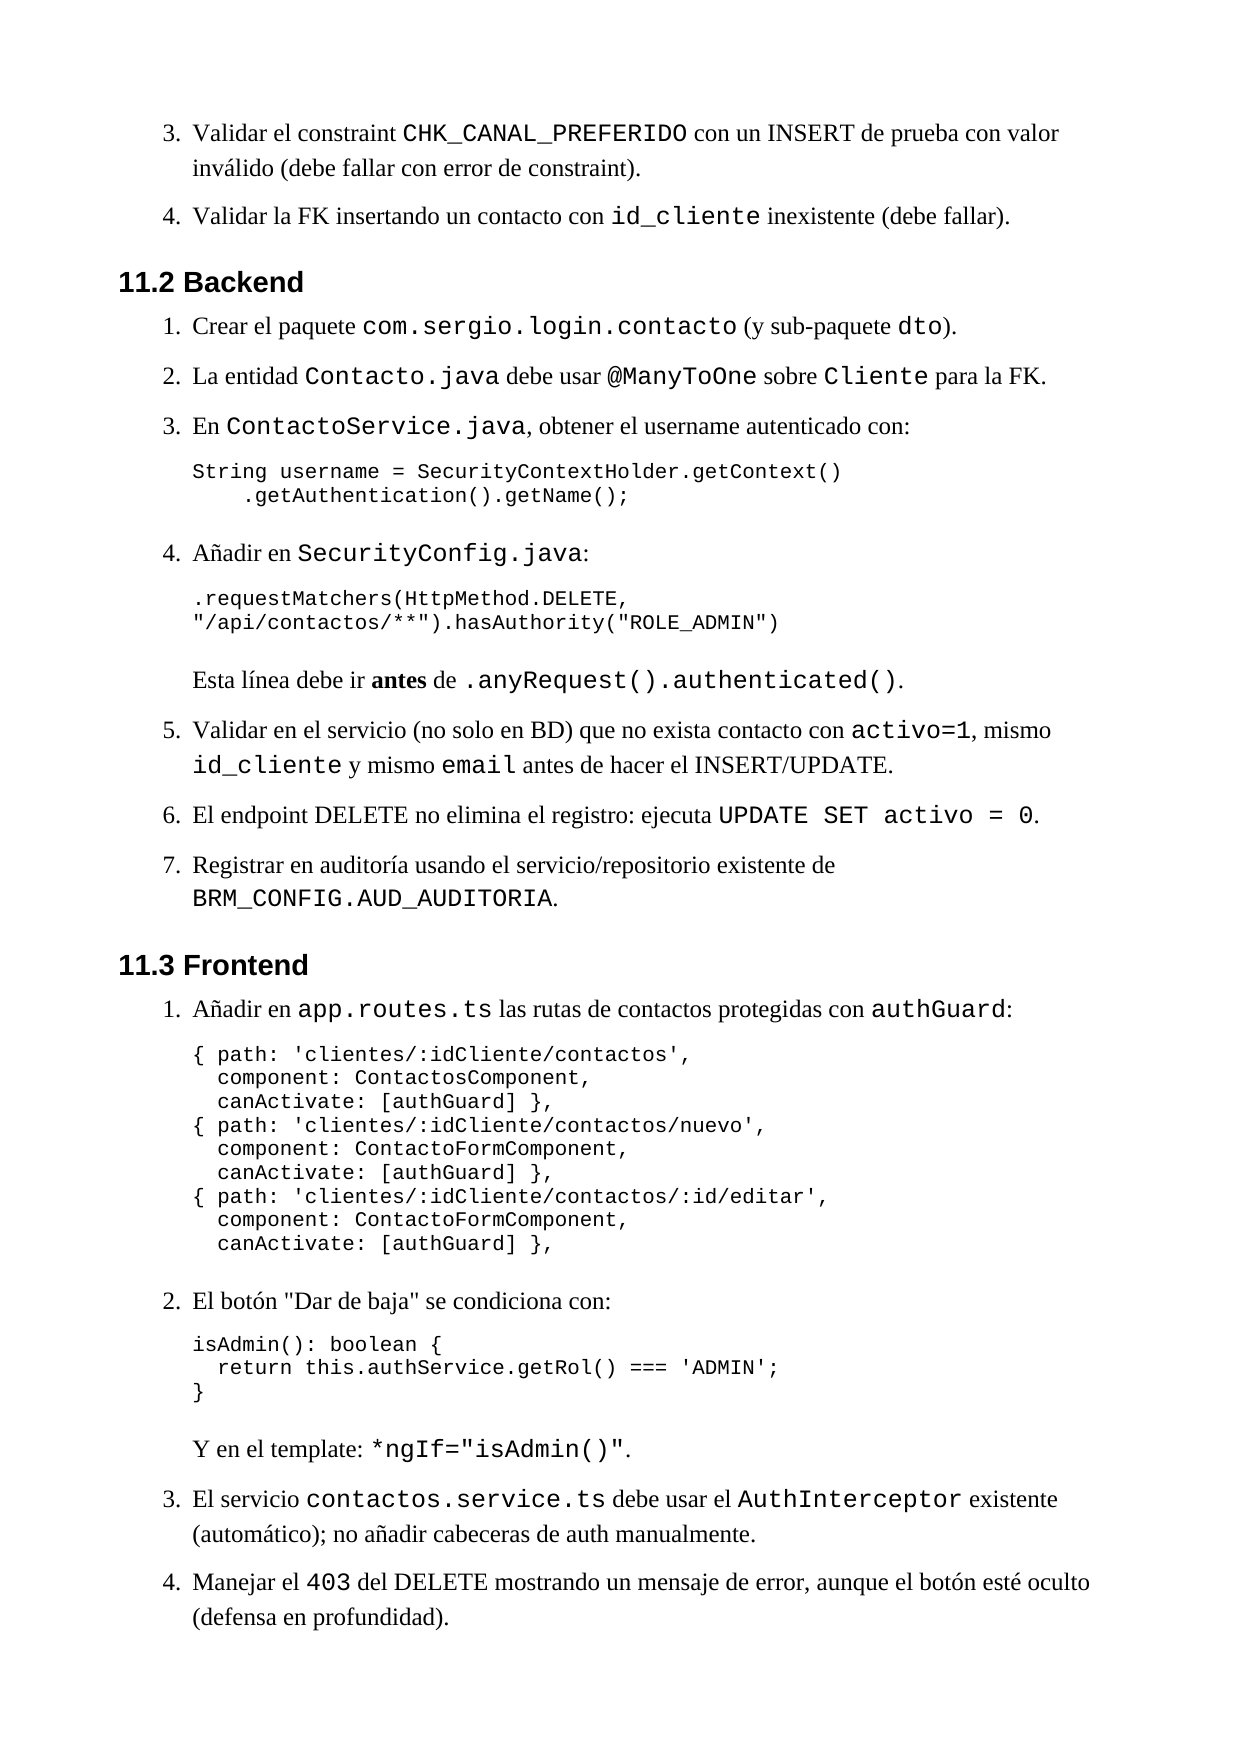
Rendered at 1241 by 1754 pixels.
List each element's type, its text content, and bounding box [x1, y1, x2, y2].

list String username = SecurityContextHolder.getContext() .getAuthentication().getName(); [162, 461, 1122, 509]
list Crear el paquete com.sergio.login.contacto (y sub-paquete dto). [162, 311, 1122, 342]
subtitle 11.2 Backend [118, 265, 1122, 299]
list { path: 'clientes/:idCliente/contactos', component: ContactosComponent, canActivate: [authGuard] }, { path: 'clientes/:idCliente/contactos/nuevo', component: ContactoFormComponent, canActivate: [authGuard] }, { path: 'clientes/:idCliente/contactos/:id/editar', component: ContactoFormComponent, canActivate: [authGuard] }, [162, 1044, 1122, 1257]
list Añadir en app.routes.ts las rutas de contactos protegidas con authGuard: [162, 994, 1122, 1024]
list El botón "Dar de baja" se condiciona con: [162, 1286, 1122, 1315]
list Registrar en auditoría usando el servicio/repositorio existente de BRM_CONFIG.AUD_AUDITORIA. [162, 850, 1122, 914]
list isAdmin(): boolean { return this.authService.getRol() === 'ADMIN'; } [162, 1334, 1122, 1404]
list Manejar el 403 del DELETE mostrando un mensaje de error, aunque el botón esté oculto (defensa en profundidad). [162, 1567, 1122, 1631]
list Validar la FK insertando un contacto con id_cliente inexistente (debe fallar). [162, 201, 1122, 232]
subtitle 11.3 Frontend [118, 948, 1122, 981]
list .requestMatchers(HttpMethod.DELETE, "/api/contactos/**").hasAuthority("ROLE_ADMIN") [162, 588, 1122, 636]
list Añadir en SecurityConfig.java: [162, 538, 1122, 569]
list En ContactoService.java, obtener el username autenticado con: [162, 411, 1122, 442]
list Y en el template: *ngIf="isAdmin()". [162, 1434, 1122, 1465]
list El servicio contactos.service.ts debe usar el AuthInterceptor existente (automático); no añadir cabeceras de auth manualmente. [162, 1484, 1122, 1548]
list Esta línea debe ir antes de .anyRequest().authenticated(). [162, 665, 1122, 696]
list Validar el constraint CHK_CANAL_PREFERIDO con un INSERT de prueba con valor inválido (debe fallar con error de constraint). [162, 118, 1122, 182]
list La entidad Contacto.java debe usar @ManyToOne sobre Cliente para la FK. [162, 361, 1122, 392]
list Validar en el servicio (no solo en BD) que no exista contacto con activo=1, mismo id_cliente y mismo email antes de hacer el INSERT/UPDATE. [162, 715, 1122, 781]
list El endpoint DELETE no elimina el registro: ejecuta UPDATE SET activo = 0. [162, 800, 1122, 831]
